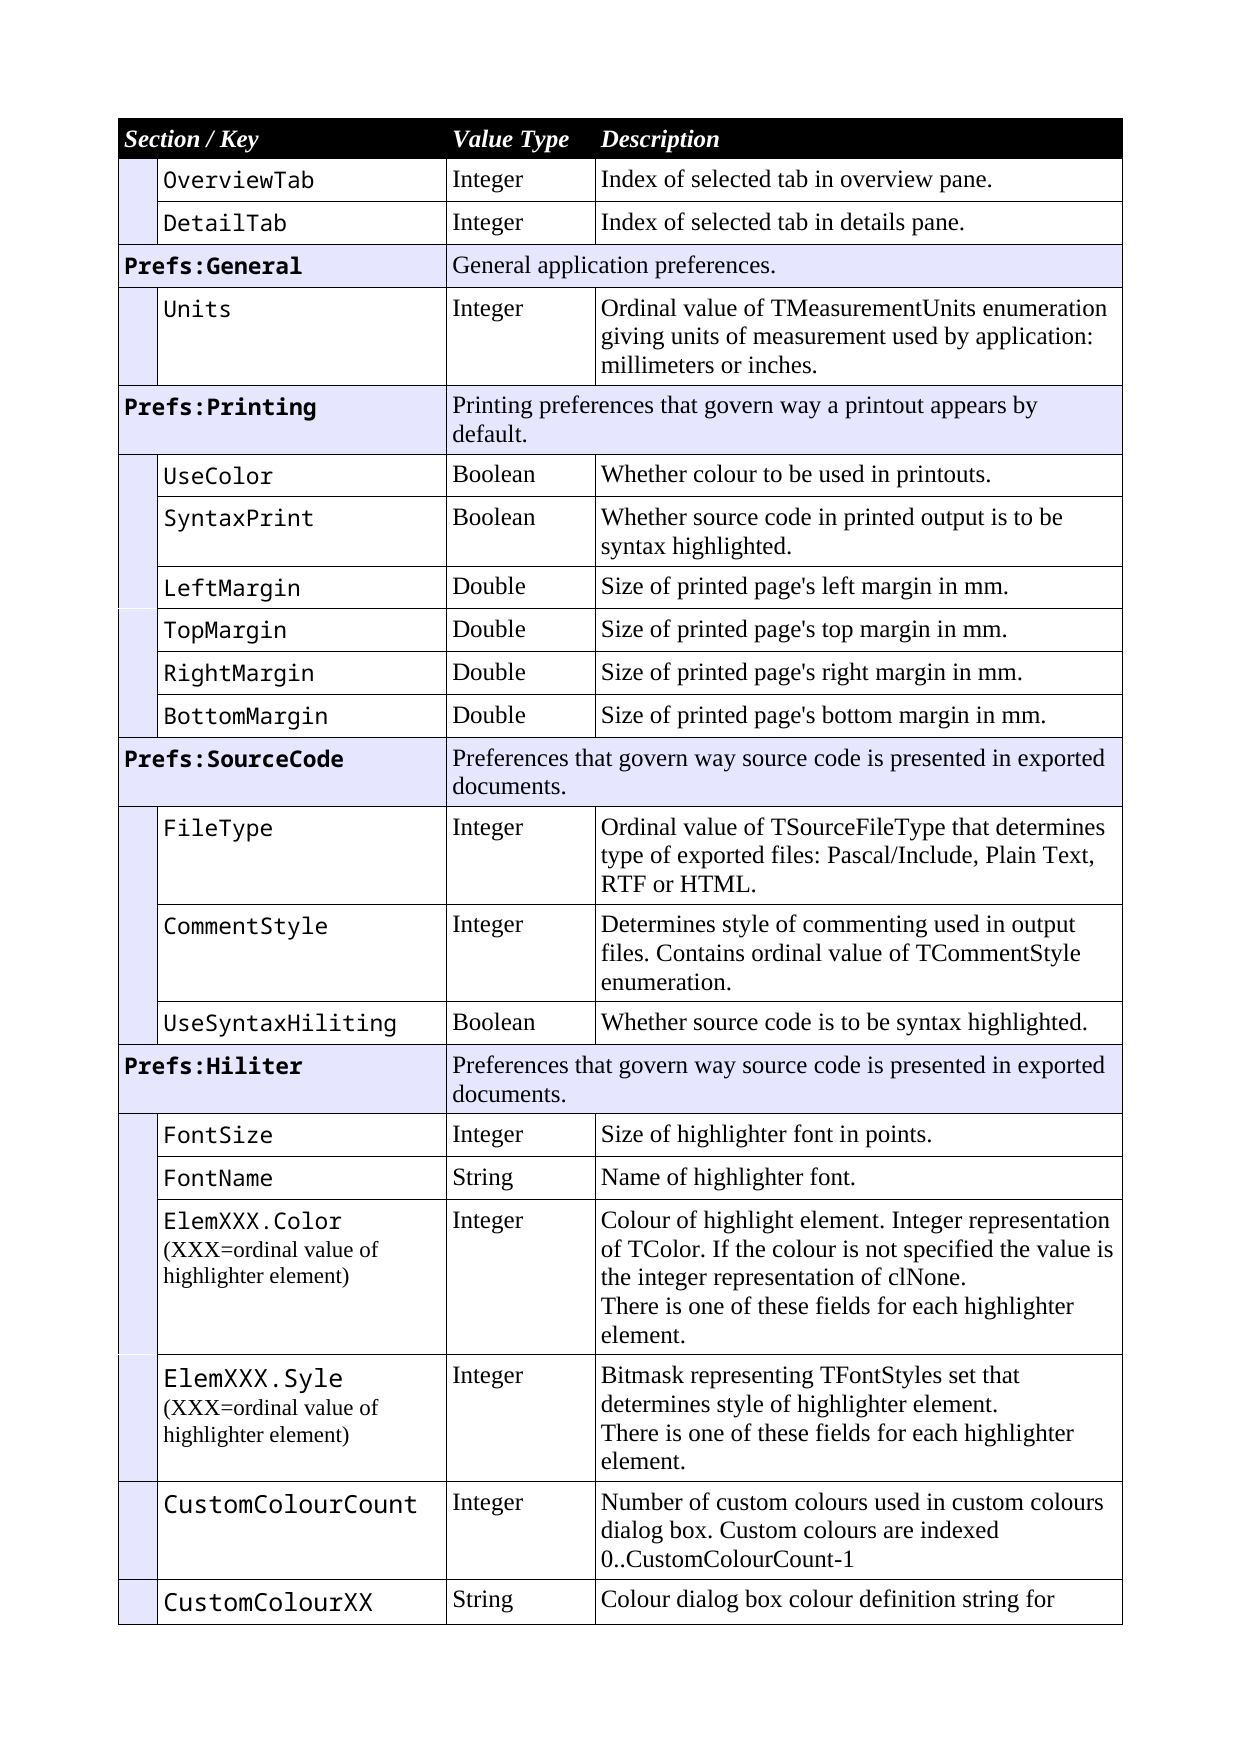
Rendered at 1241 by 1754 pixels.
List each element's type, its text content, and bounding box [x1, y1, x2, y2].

table_cell Integer [447, 288, 595, 385]
table_cell [119, 159, 157, 244]
table_cell Size of printed page's bottom margin in mm. [596, 695, 1122, 737]
table_cell Name of highlighter font. [596, 1157, 1122, 1199]
table_cell FileType [158, 807, 446, 904]
table_cell CommentStyle [158, 905, 446, 1001]
table_cell Integer [447, 1114, 595, 1156]
table_cell [119, 566, 157, 608]
table_cell Size of printed page's right margin in mm. [596, 652, 1122, 694]
table_cell Integer [447, 202, 595, 244]
table_cell ElemXXX.Color (XXX=ordinal value of highlighter element) [158, 1200, 446, 1354]
table_cell Prefs:Hiliter [119, 1045, 446, 1113]
table_cell [119, 807, 157, 904]
table_cell String [447, 1157, 595, 1199]
table_cell Index of selected tab in overview pane. [596, 159, 1122, 201]
table_cell Preferences that govern way source code is presented in exported documents. [447, 738, 1122, 806]
table_cell [119, 497, 157, 566]
table_cell Boolean [447, 497, 595, 566]
table_cell [119, 288, 157, 385]
table_cell Prefs:Printing [119, 386, 446, 454]
table_cell Colour dialog box colour definition string for [596, 1580, 1122, 1624]
table_cell CustomColourXX [158, 1580, 446, 1624]
table_cell UseSyntaxHiliting [158, 1002, 446, 1044]
table_cell Size of printed page's top margin in mm. [596, 609, 1122, 651]
table_cell Integer [447, 1355, 595, 1481]
table_cell General application preferences. [447, 245, 1122, 287]
table_cell Integer [447, 159, 595, 201]
table_cell [119, 1580, 157, 1624]
table_cell [119, 1482, 157, 1579]
table_cell Number of custom colours used in custom colours dialog box. Custom colours are indexed 0..CustomColourCount-1 [596, 1482, 1122, 1579]
table_header Description [596, 119, 1122, 158]
table_cell Determines style of commenting used in output files. Contains ordinal value of TCommentStyle enumeration. [596, 905, 1122, 1001]
table_cell [119, 651, 157, 694]
table_cell LeftMargin [158, 567, 446, 608]
table_header Section / Key [119, 119, 446, 158]
table_cell Index of selected tab in details pane. [596, 202, 1122, 244]
table_cell SyntaxPrint [158, 497, 446, 566]
table_cell OverviewTab [158, 159, 446, 201]
table_cell Whether source code in printed output is to be syntax highlighted. [596, 497, 1122, 566]
table_cell Size of highlighter font in points. [596, 1114, 1122, 1156]
table_cell [119, 694, 157, 737]
table_cell ElemXXX.Syle (XXX=ordinal value of highlighter element) [158, 1355, 446, 1481]
table_cell [119, 904, 157, 1002]
table_cell Double [447, 695, 595, 737]
table_cell Double [447, 609, 595, 651]
table_cell Boolean [447, 1002, 595, 1044]
table_cell [119, 1156, 157, 1199]
table_cell BottomMargin [158, 695, 446, 737]
table_cell String [447, 1580, 595, 1624]
table_cell Integer [447, 905, 595, 1001]
table_cell Integer [447, 807, 595, 904]
table_cell Ordinal value of TMeasurementUnits enumeration giving units of measurement used by application: millimeters or inches. [596, 288, 1122, 385]
table_cell DetailTab [158, 202, 446, 244]
table_cell Double [447, 567, 595, 608]
table_cell [119, 609, 157, 651]
table_cell Colour of highlight element. Integer representation of TColor. If the colour is not specified the value is the integer representation of clNone. There is one of these fields for each highlighter element. [596, 1200, 1122, 1354]
table_cell [119, 1114, 157, 1156]
table_cell Boolean [447, 455, 595, 496]
table_cell CustomColourCount [158, 1482, 446, 1579]
table_cell Printing preferences that govern way a printout appears by default. [447, 386, 1122, 454]
table_cell [119, 1002, 157, 1044]
table_cell Bitmask representing TFontStyles set that determines style of highlighter element. There is one of these fields for each highlighter element. [596, 1355, 1122, 1481]
table_cell Preferences that govern way source code is presented in exported documents. [447, 1045, 1122, 1113]
table_cell [119, 1199, 157, 1354]
table_cell UseColor [158, 455, 446, 496]
table_cell FontName [158, 1157, 446, 1199]
table_cell Prefs:General [119, 245, 446, 287]
table_cell FontSize [158, 1114, 446, 1156]
table_cell Whether colour to be used in printouts. [596, 455, 1122, 496]
table_cell Ordinal value of TSourceFileType that determines type of exported files: Pascal/Include, Plain Text, RTF or HTML. [596, 807, 1122, 904]
table_header Value Type [447, 119, 595, 158]
table_cell RightMargin [158, 652, 446, 694]
table_cell Whether source code is to be syntax highlighted. [596, 1002, 1122, 1044]
table_cell Double [447, 652, 595, 694]
table_cell Integer [447, 1482, 595, 1579]
table_cell Prefs:SourceCode [119, 738, 446, 806]
table_cell TopMargin [158, 609, 446, 651]
table_cell Units [158, 288, 446, 385]
table_cell Size of printed page's left margin in mm. [596, 567, 1122, 608]
table_cell [119, 455, 157, 497]
table_cell Integer [447, 1200, 595, 1354]
table_cell [119, 1355, 157, 1481]
